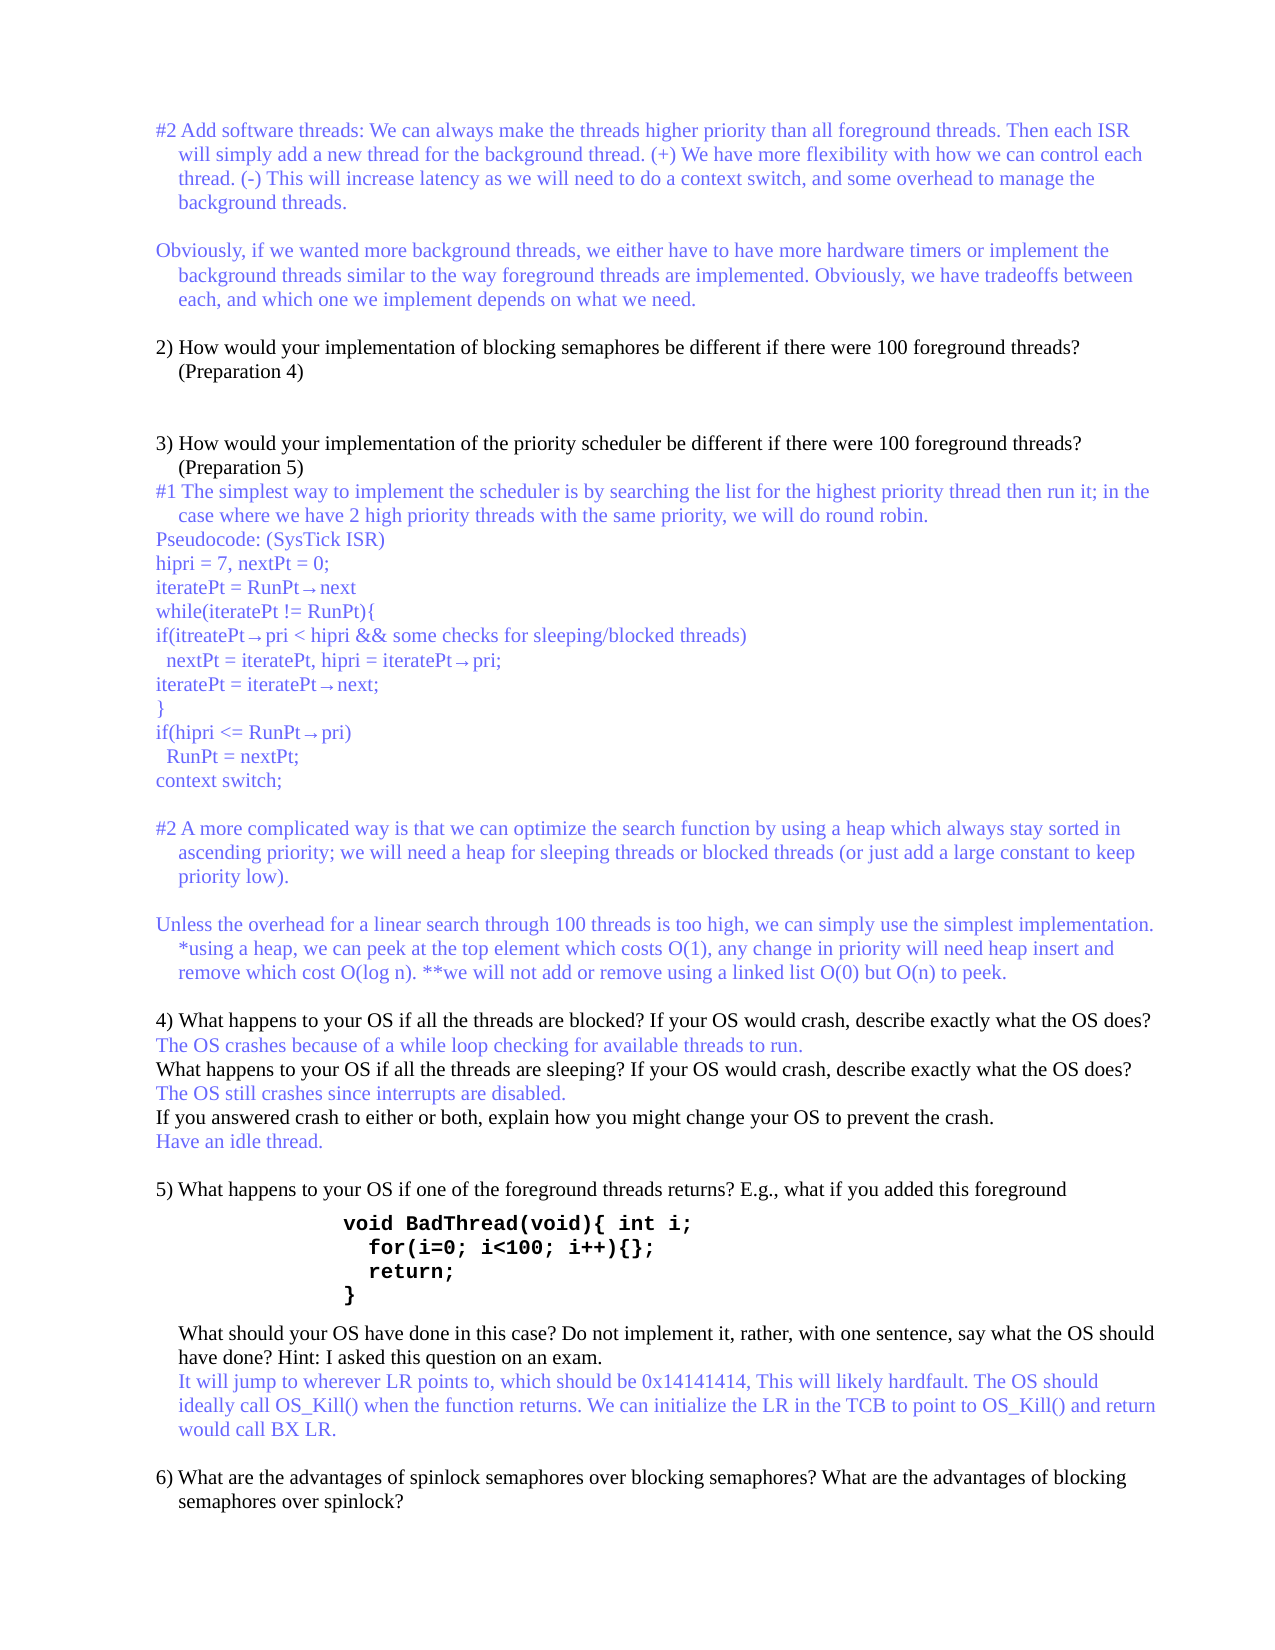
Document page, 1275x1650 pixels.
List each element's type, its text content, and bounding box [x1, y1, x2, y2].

text Have an idle thread. [156, 1129, 1157, 1153]
text for(i=0; i<100; i++){}; [343, 1237, 1157, 1261]
text What happens to your OS if all the threads are sleeping? If your OS would crash, describe exactly what the OS does? [156, 1057, 1157, 1081]
text if(hipri <= RunPt→pri) [156, 720, 1157, 744]
text What should your OS have done in this case? Do not implement it, rather, with one sentence, say what the OS should have done? Hint: I asked this question on an exam. [178, 1321, 1157, 1369]
text The OS still crashes since interrupts are disabled. [156, 1081, 1157, 1105]
text Pseudocode: (SysTick ISR) [156, 527, 1157, 551]
text if(itreatePt→pri < hipri && some checks for sleeping/blocked threads) [156, 623, 1157, 647]
text RunPt = nextPt; [156, 744, 1157, 768]
text nextPt = iteratePt, hipri = iteratePt→pri; [156, 647, 1157, 672]
text 2) How would your implementation of blocking semaphores be different if there were 100 foreground threads? (Preparation 4) [156, 335, 1157, 383]
text iteratePt = iteratePt→next; [156, 672, 1157, 696]
text #2 Add software threads: We can always make the threads higher priority than all foreground threads. Then each ISR will simply add a new thread for the background thread. (+) We have more flexibility with how we can control each thread. (-) This will increase latency as we will need to do a context switch, and some overhead to manage the background threads. [156, 118, 1157, 214]
text } [156, 696, 1157, 720]
text 6) What are the advantages of spinlock semaphores over blocking semaphores? What are the advantages of blocking semaphores over spinlock? [156, 1465, 1157, 1513]
text hipri = 7, nextPt = 0; [156, 551, 1157, 575]
text 4) What happens to your OS if all the threads are blocked? If your OS would crash, describe exactly what the OS does? [156, 1008, 1157, 1032]
text 5) What happens to your OS if one of the foreground threads returns? E.g., what if you added this foreground [156, 1177, 1157, 1201]
text void BadThread(void){ int i; [343, 1213, 1157, 1237]
text Unless the overhead for a linear search through 100 threads is too high, we can simply use the simplest implementation. *using a heap, we can peek at the top element which costs O(1), any change in priority will need heap insert and remove which cost O(log n). **we will not add or remove using a linked list O(0) but O(n) to peek. [156, 912, 1157, 984]
text return; [343, 1261, 1157, 1284]
text #2 A more complicated way is that we can optimize the search function by using a heap which always stay sorted in ascending priority; we will need a heap for sleeping threads or blocked threads (or just add a large constant to keep priority low). [156, 816, 1157, 888]
text Obviously, if we wanted more background threads, we either have to have more hardware timers or implement the background threads similar to the way foreground threads are implemented. Obviously, we have tradeoffs between each, and which one we implement depends on what we need. [156, 238, 1157, 311]
text If you answered crash to either or both, explain how you might change your OS to prevent the crash. [156, 1105, 1157, 1129]
text iteratePt = RunPt→next [156, 575, 1157, 599]
text context switch; [156, 768, 1157, 792]
text The OS crashes because of a while loop checking for available threads to run. [156, 1032, 1157, 1057]
text 3) How would your implementation of the priority scheduler be different if there were 100 foreground threads? (Preparation 5) [156, 431, 1157, 479]
text #1 The simplest way to implement the scheduler is by searching the list for the highest priority thread then run it; in the case where we have 2 high priority threads with the same priority, we will do round robin. [156, 479, 1157, 527]
text It will jump to wherever LR points to, which should be 0x14141414, This will likely hardfault. The OS should ideally call OS_Kill() when the function returns. We can initialize the LR in the TCB to point to OS_Kill() and return would call BX LR. [178, 1369, 1157, 1441]
text while(iteratePt != RunPt){ [156, 599, 1157, 623]
text } [343, 1284, 1157, 1308]
